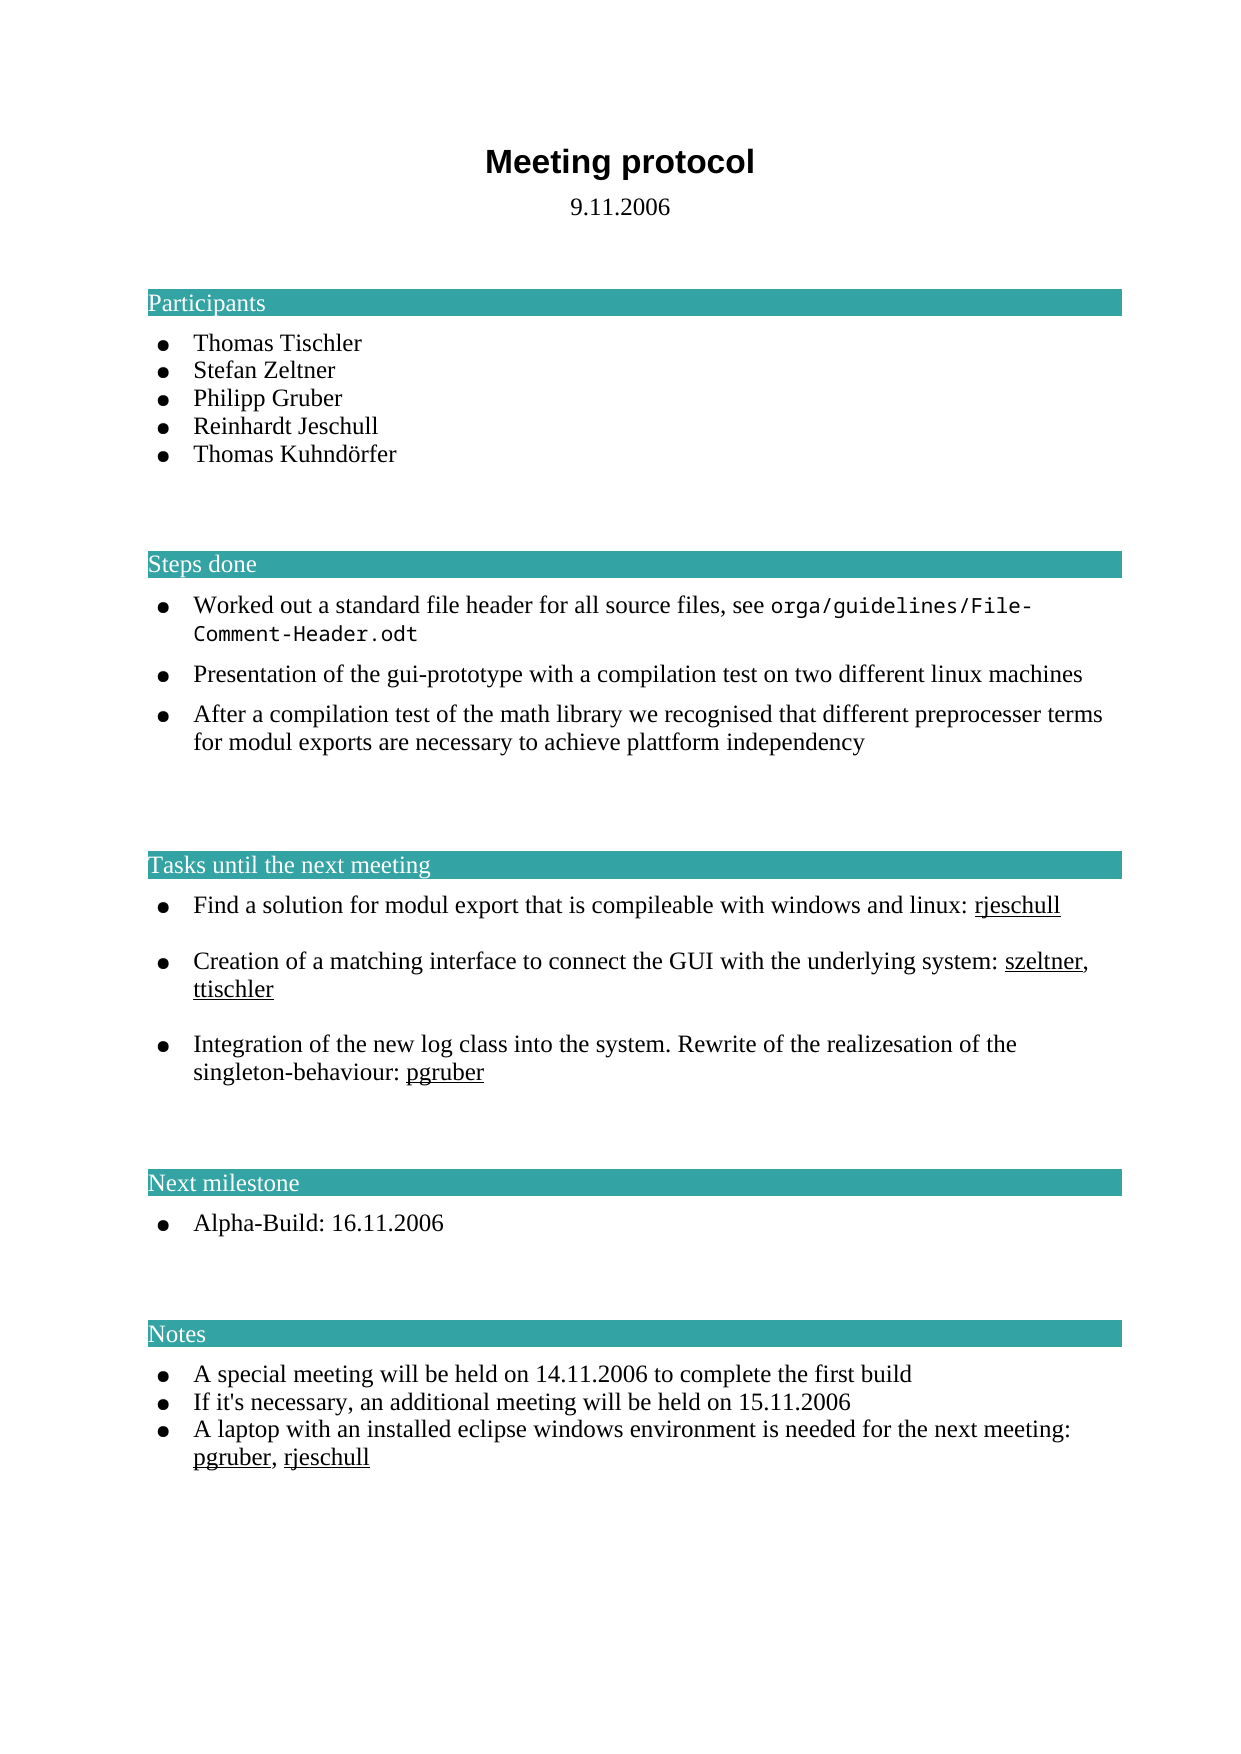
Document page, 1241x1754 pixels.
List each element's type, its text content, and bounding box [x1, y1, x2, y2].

list If it's necessary, an additional meeting will be held on 15.11.2006 [156, 1388, 1122, 1415]
list Presentation of the gui-prototype with a compilation test on two different linux machines [156, 660, 1122, 688]
list Alpha-Build: 16.11.2006 [156, 1209, 1122, 1237]
list Find a solution for modul export that is compileable with windows and linux: rjeschull [156, 892, 1122, 919]
list Stefan Zeltner [156, 357, 1122, 384]
text Notes [148, 1320, 1122, 1347]
list Creation of a matching interface to connect the GUI with the underlying system: szeltner, ttischler [156, 947, 1122, 1002]
list Reinhardt Jeschull [156, 412, 1122, 440]
list Thomas Kuhndörfer [156, 440, 1122, 467]
text Participants [148, 289, 1122, 316]
text Tasks until the next meeting [148, 851, 1122, 879]
list Worked out a standard file header for all source files, see orga/guidelines/File-Comment-Header.odt [156, 591, 1122, 648]
list A special meeting will be held on 14.11.2006 to complete the first build [156, 1360, 1122, 1388]
list Thomas Tischler [156, 329, 1122, 357]
list After a compilation test of the math library we recognised that different preprocesser terms for modul exports are necessary to achieve plattform independency [156, 700, 1122, 756]
text Next milestone [148, 1169, 1122, 1196]
text 9.11.2006 [118, 193, 1122, 221]
subtitle Meeting protocol [118, 143, 1122, 181]
list A laptop with an installed eclipse windows environment is needed for the next meeting: pgruber, rjeschull [156, 1415, 1122, 1471]
list Philipp Gruber [156, 384, 1122, 412]
list Integration of the new log class into the system. Rewrite of the realizesation of the singleton-behaviour: pgruber [156, 1030, 1122, 1086]
text Steps done [148, 551, 1122, 578]
